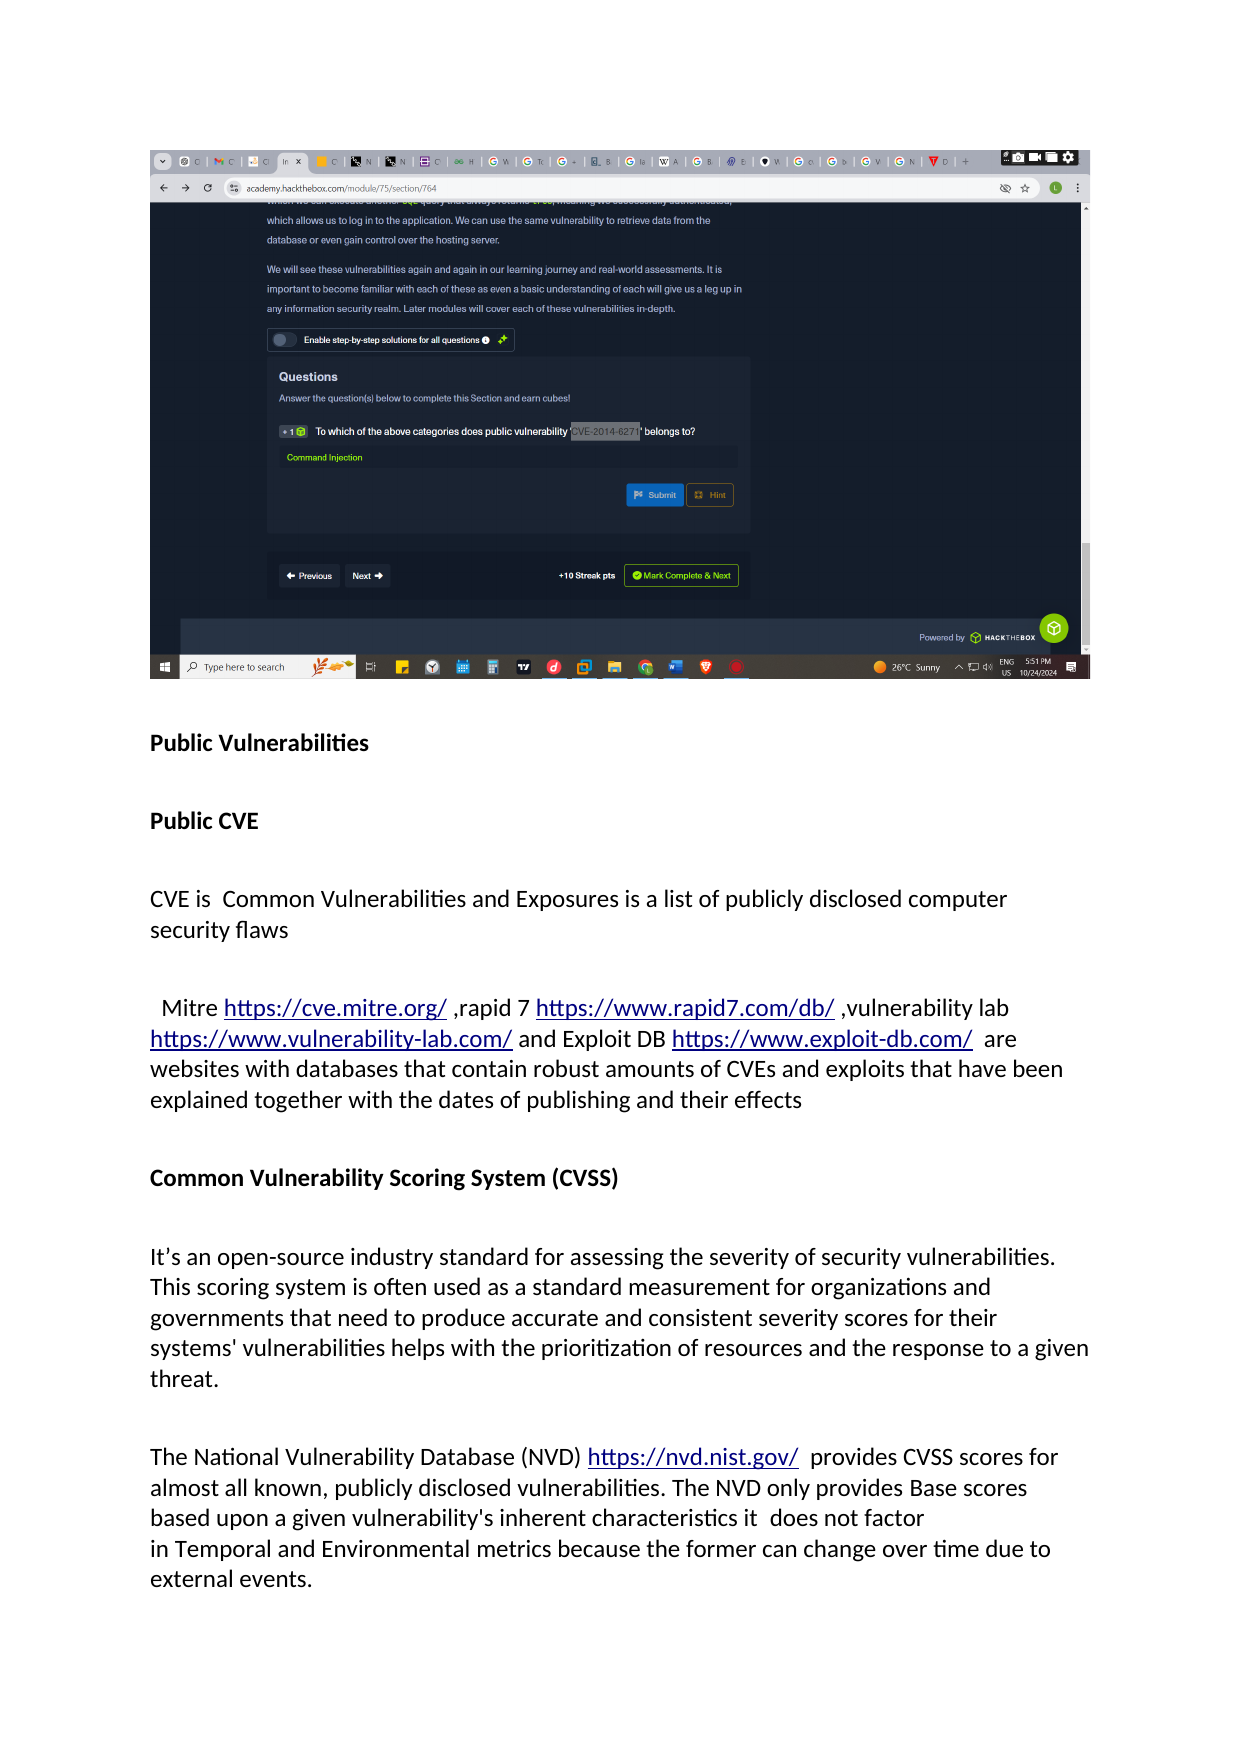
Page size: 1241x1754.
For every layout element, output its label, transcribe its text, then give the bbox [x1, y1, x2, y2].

text Public Vulnerabilities [150, 727, 1090, 757]
text Public CVE [150, 805, 1090, 836]
text Mitre https://cve.mitre.org/ ,rapid 7 https://www.rapid7.com/db/ ,vulnerability lab https://www.vulnerability-lab.com/ and Exploit DB https://www.exploit-db.com/ are websites with databases that contain robust amounts of CVEs and exploits that have been explained together with the dates of publishing and their effects [150, 993, 1090, 1115]
text Common Vulnerability Scoring System (CVSS) [150, 1163, 1090, 1193]
text The National Vulnerability Database (NVD) https://nvd.nist.gov/ provides CVSS scores for almost all known, publicly disclosed vulnerabilities. The NVD only provides Base scores based upon a given vulnerability's inherent characteristics it does not factor in Temporal and Environmental metrics because the former can change over time due to external events. [150, 1442, 1090, 1594]
text It’s an open-source industry standard for assessing the severity of security vulnerabilities. This scoring system is often used as a standard measurement for organizations and governments that need to produce accurate and consistent severity scores for their systems' vulnerabilities helps with the prioritization of resources and the response to a given threat. [150, 1241, 1090, 1394]
text CVE is Common Vulnerabilities and Exposures is a list of publicly disclosed computer security flaws [150, 884, 1090, 945]
